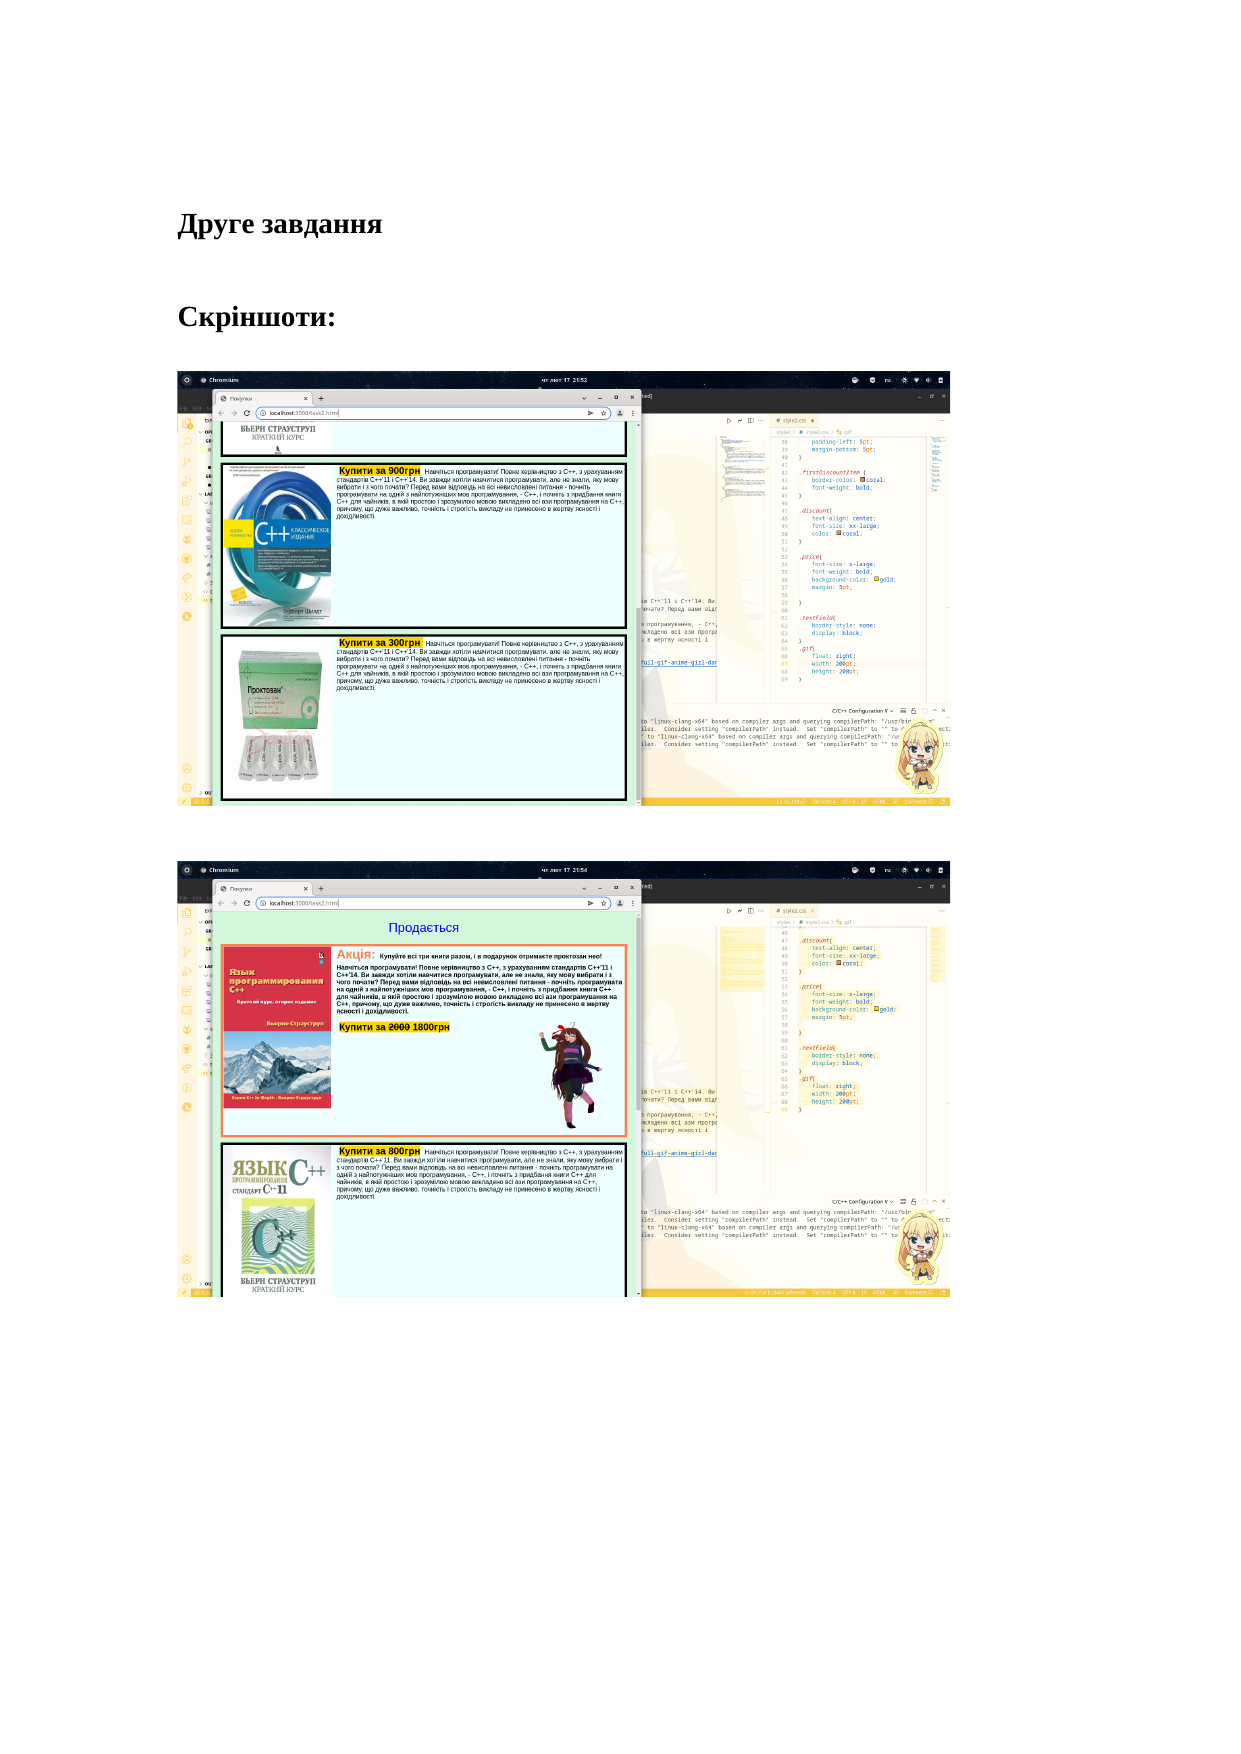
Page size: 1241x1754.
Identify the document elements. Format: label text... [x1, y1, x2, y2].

text Скріншоти: [177, 299, 1152, 333]
picture [177, 861, 951, 1297]
picture [177, 371, 951, 806]
text Друге завдання [177, 207, 1152, 240]
